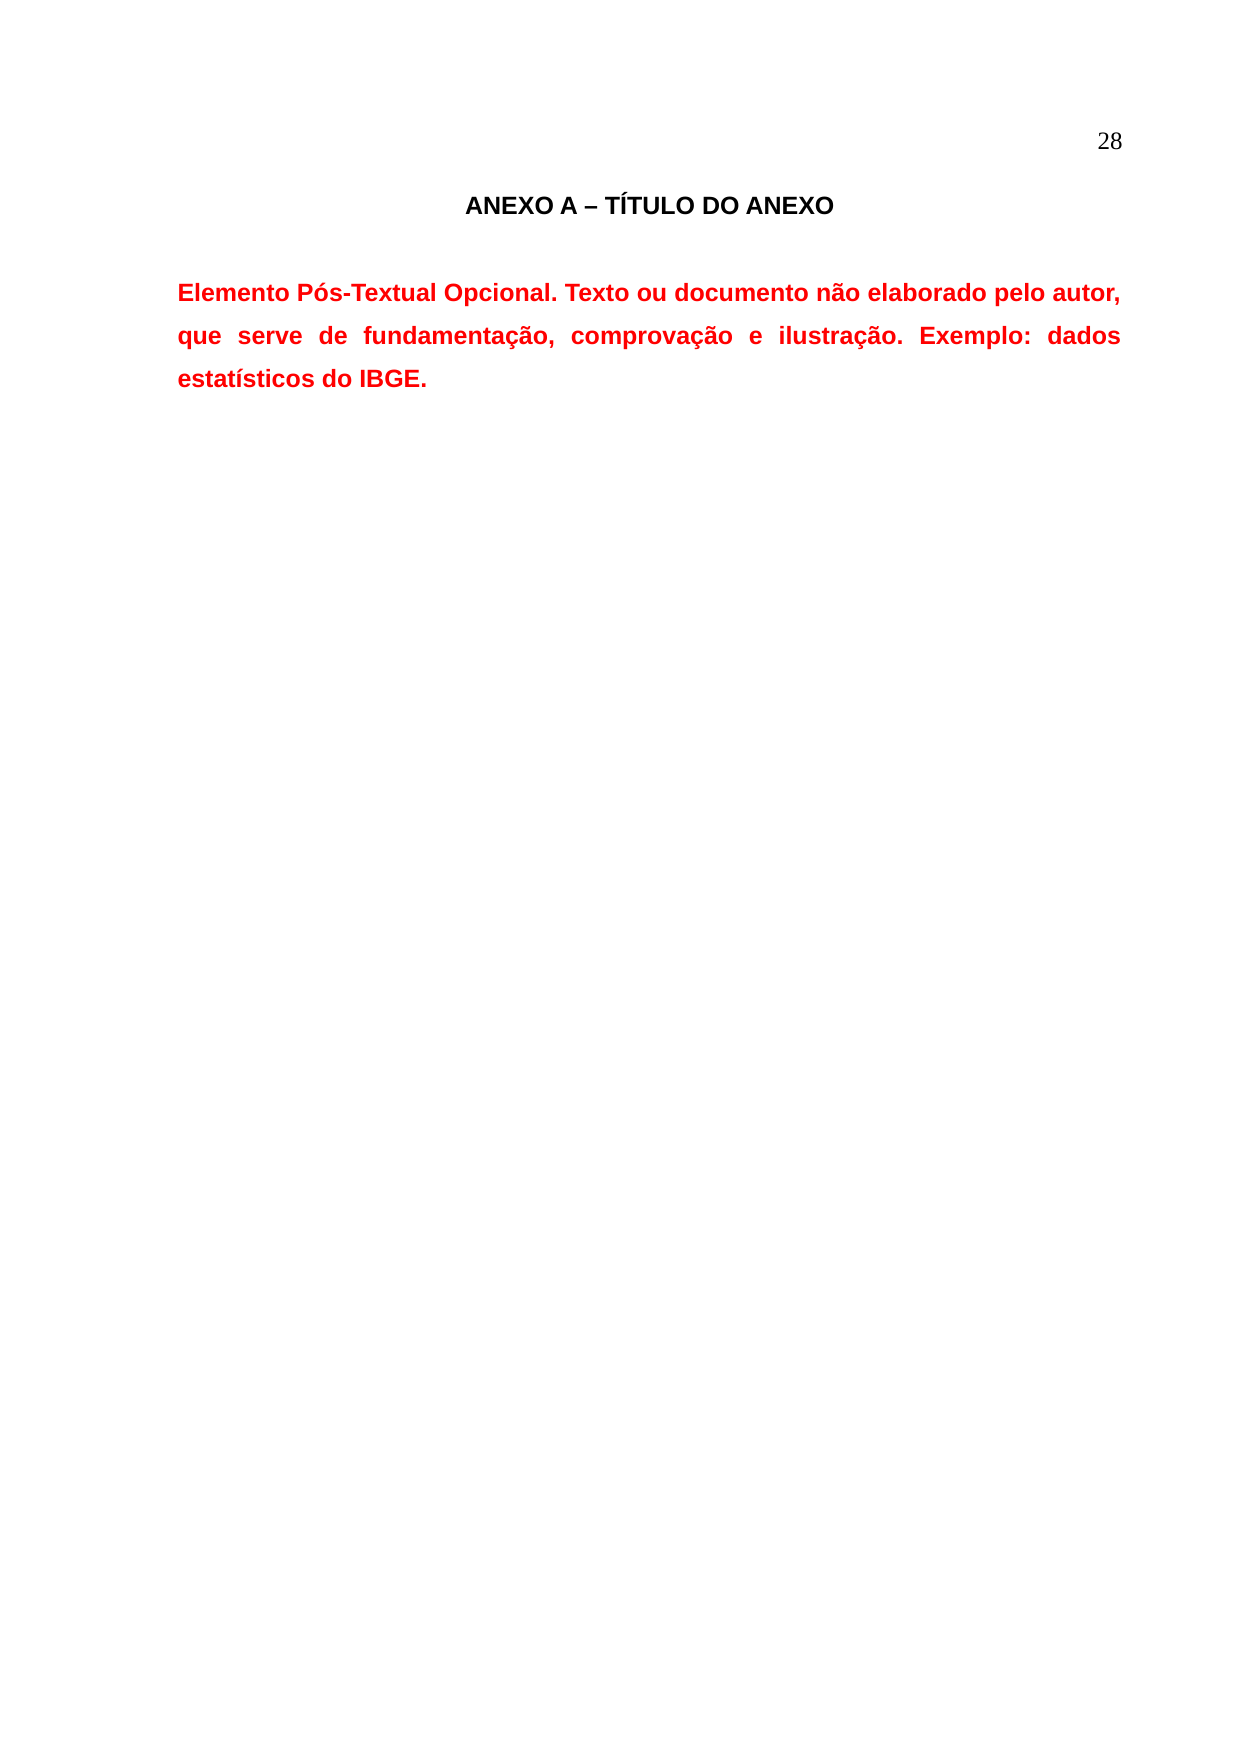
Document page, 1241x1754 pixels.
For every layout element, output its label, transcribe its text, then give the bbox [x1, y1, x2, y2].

text ANEXO A – TÍTULO DO ANEXO [177, 191, 1122, 220]
text Elemento Pós-Textual Opcional. Texto ou documento não elaborado pelo autor, que serve de fundamentação, comprovação e ilustração. Exemplo: dados estatísticos do IBGE. [177, 277, 1122, 392]
